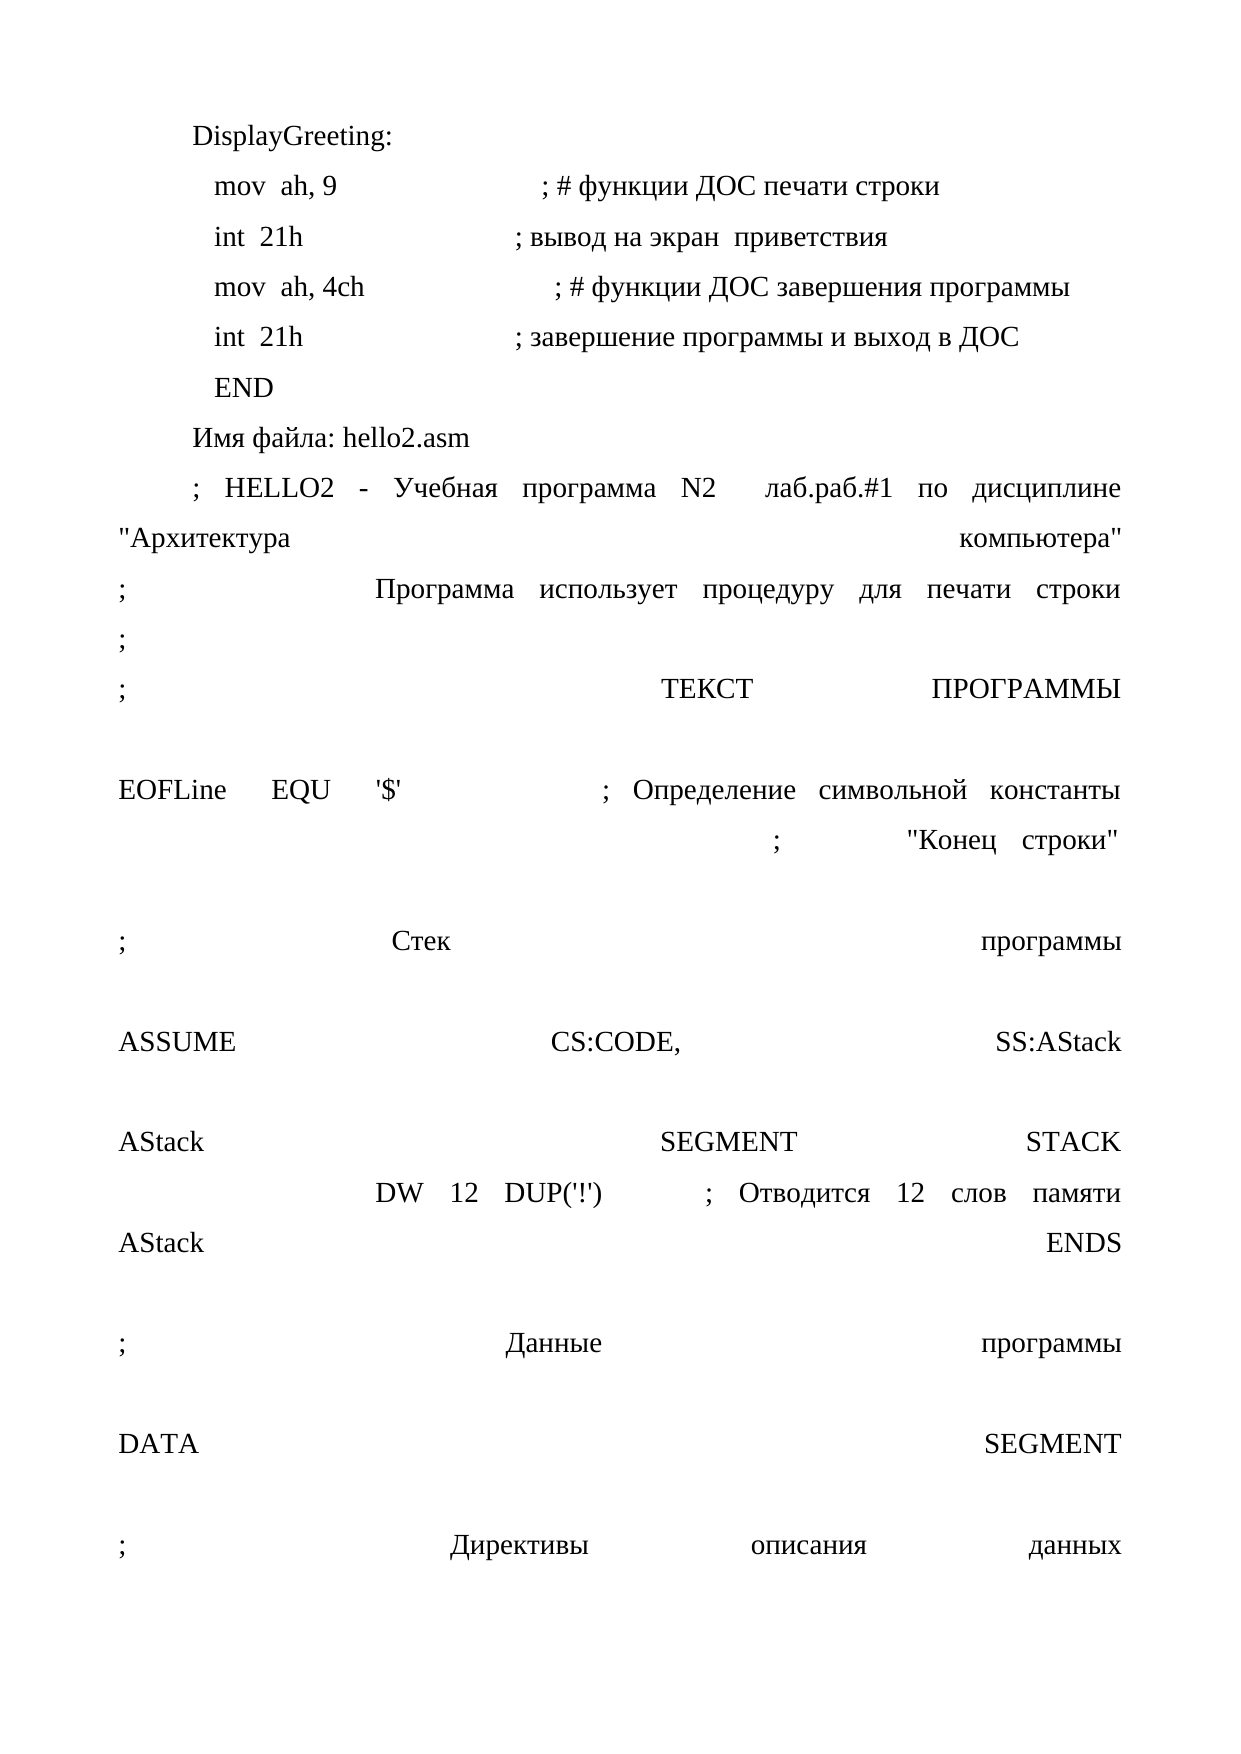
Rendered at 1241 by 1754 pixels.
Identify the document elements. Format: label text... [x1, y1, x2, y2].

text int 21h ; вывод на экран приветствия [118, 219, 1122, 252]
text mov ah, 4ch ; # функции ДОС завершения программы [118, 269, 1122, 303]
text Имя файла: hello2.asm [118, 420, 1122, 453]
text int 21h ; завершение программы и выход в ДОС [118, 319, 1122, 353]
text DisplayGreeting: [118, 118, 1122, 152]
text ; HELLO2 - Учебная программа N2 лаб.раб.#1 по дисциплине "Архитектура компьютера" ; Программа использует процедуру для печати строки ; ; ТЕКСТ ПРОГРАММЫ EOFLine EQU '$' ; Определение символьной константы ; "Конец строки" ; Стек программы ASSUME CS:CODE, SS:AStack AStack SEGMENT STACK DW 12 DUP('!') ; Отводится 12 слов памяти AStack ENDS ; Данные программы DATA SEGMENT ; Директивы описания данных [118, 470, 1122, 1611]
text mov ah, 9 ; # функции ДОС печати строки [118, 168, 1122, 202]
text END [118, 370, 1122, 403]
